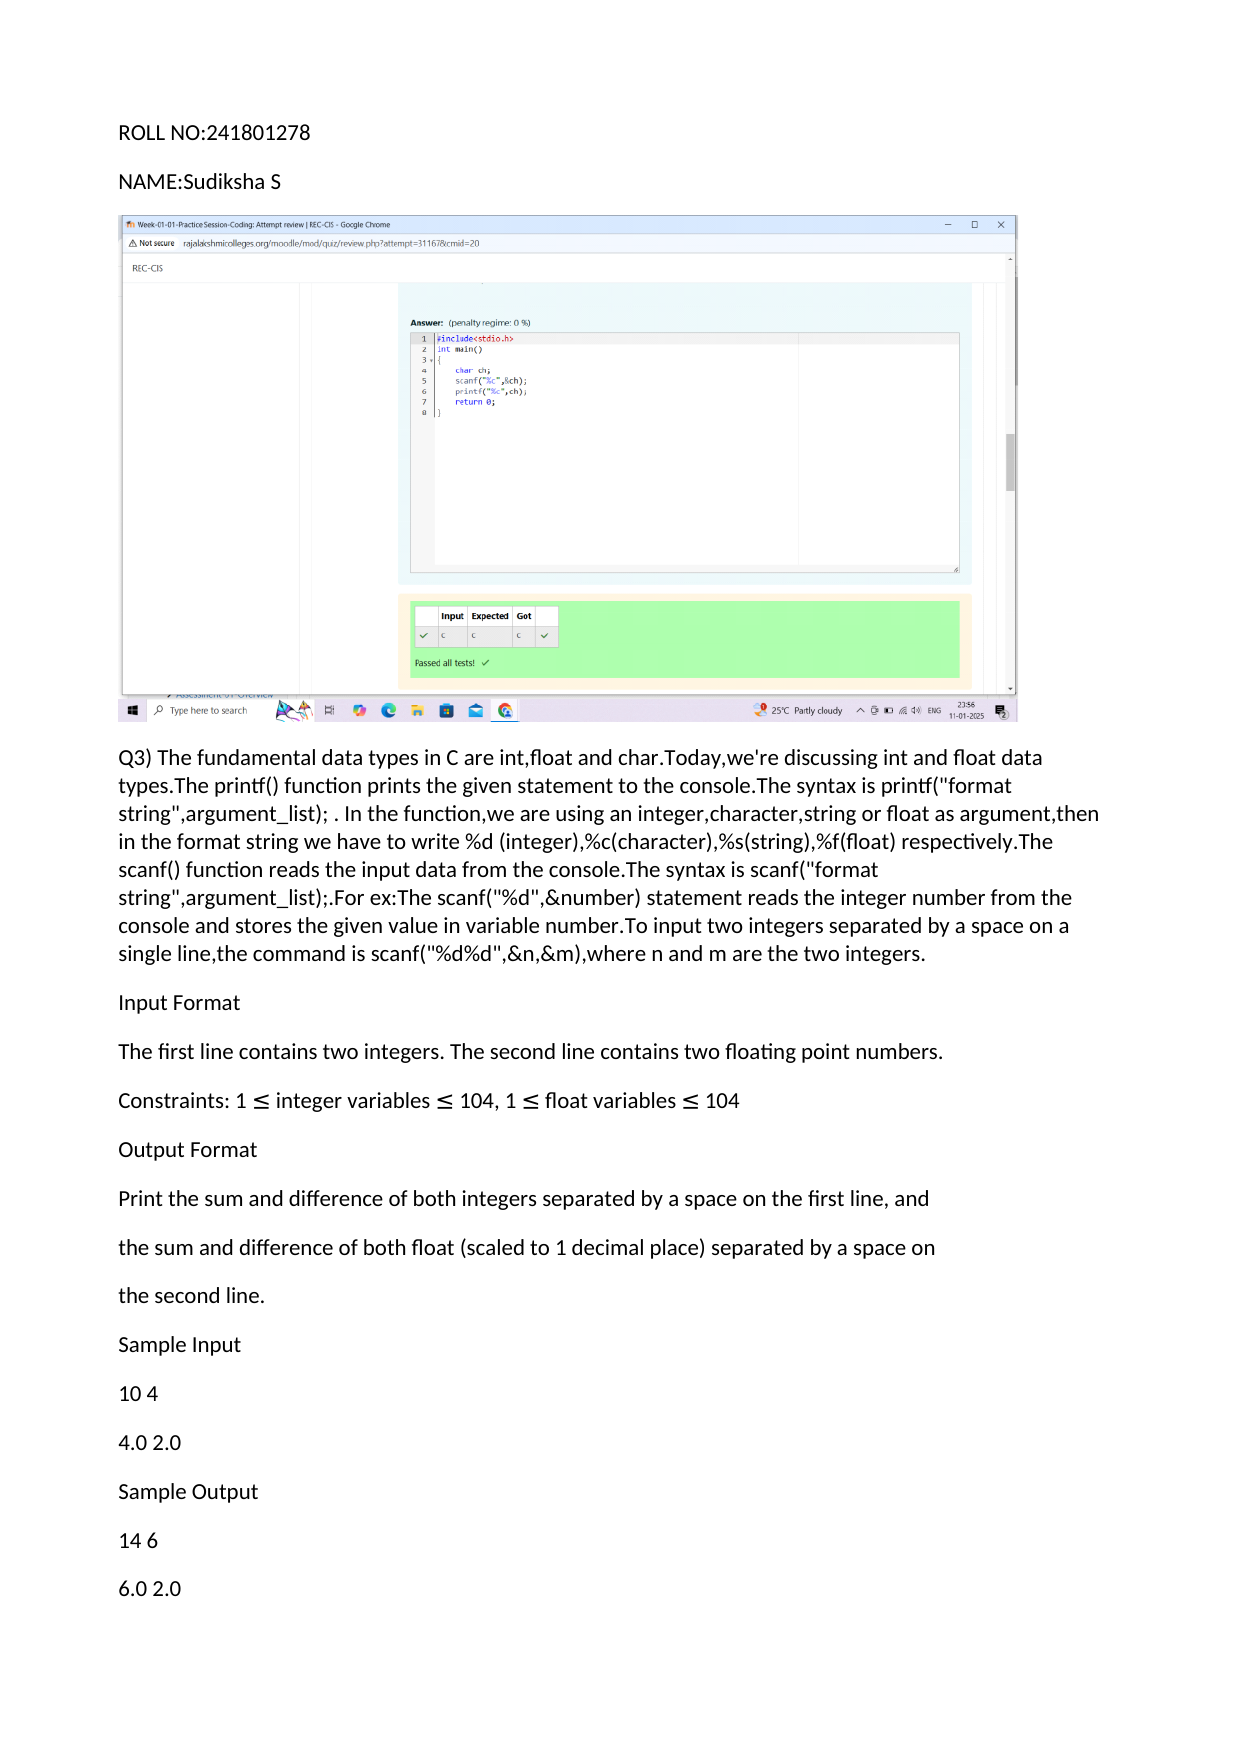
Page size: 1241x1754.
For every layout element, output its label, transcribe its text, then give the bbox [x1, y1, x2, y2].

text Q3) The fundamental data types in C are int,float and char.Today,we're discussing int and float data types.The printf() function prints the given statement to the console.The syntax is printf("format string",argument_list); . In the function,we are using an integer,character,string or float as argument,then in the format string we have to write %d (integer),%c(character),%s(string),%f(float) respectively.The scanf() function reads the input data from the console.The syntax is scanf("format string",argument_list);.For ex:The scanf("%d",&number) statement reads the integer number from the console and stores the given value in variable number.To input two integers separated by a space on a single line,the command is scanf("%d%d",&n,&m),where n and m are the two integers. [118, 743, 1122, 967]
text 4.0 2.0 [118, 1428, 1122, 1456]
text 14 6 [118, 1526, 1122, 1554]
text Output Format [118, 1135, 1122, 1163]
text the second line. [118, 1281, 1122, 1309]
text 6.0 2.0 [118, 1574, 1122, 1603]
text the sum and difference of both float (scaled to 1 decimal place) separated by a space on [118, 1233, 1122, 1261]
text Print the sum and difference of both integers separated by a space on the first line, and [118, 1184, 1122, 1212]
text ROLL NO:241801278 [118, 118, 1122, 146]
text NAME:Sudiksha S [118, 167, 1122, 195]
text Sample Input [118, 1330, 1122, 1358]
text Input Format [118, 988, 1122, 1016]
text Constraints: 1 ≤ integer variables ≤ 104, 1 ≤ float variables ≤ 104 [118, 1086, 1122, 1114]
text 10 4 [118, 1379, 1122, 1407]
text Sample Output [118, 1477, 1122, 1505]
text The first line contains two integers. The second line contains two floating point numbers. [118, 1037, 1122, 1065]
